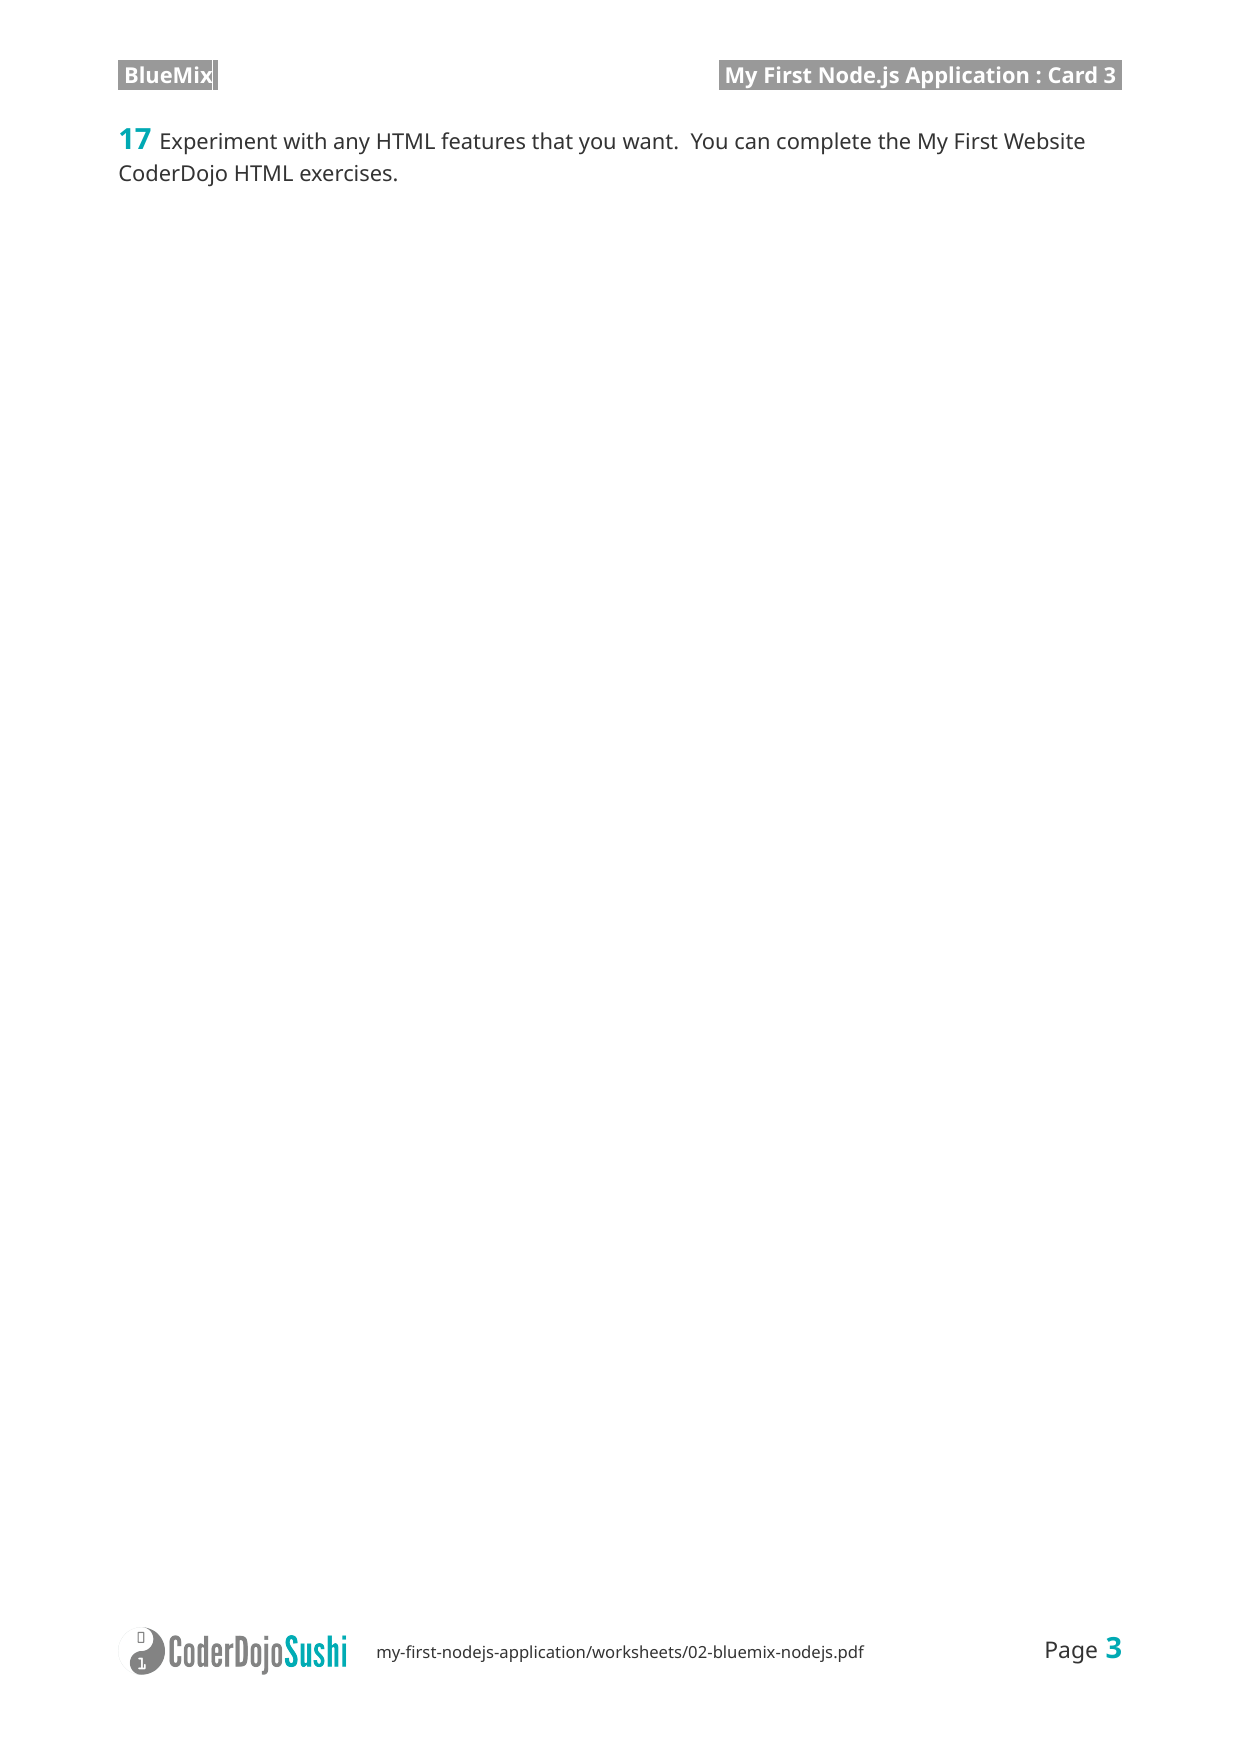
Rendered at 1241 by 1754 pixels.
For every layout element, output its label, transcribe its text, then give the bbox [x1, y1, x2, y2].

text 17 Experiment with any HTML features that you want. You can complete the My First Website CoderDojo HTML exercises. [118, 118, 1122, 188]
